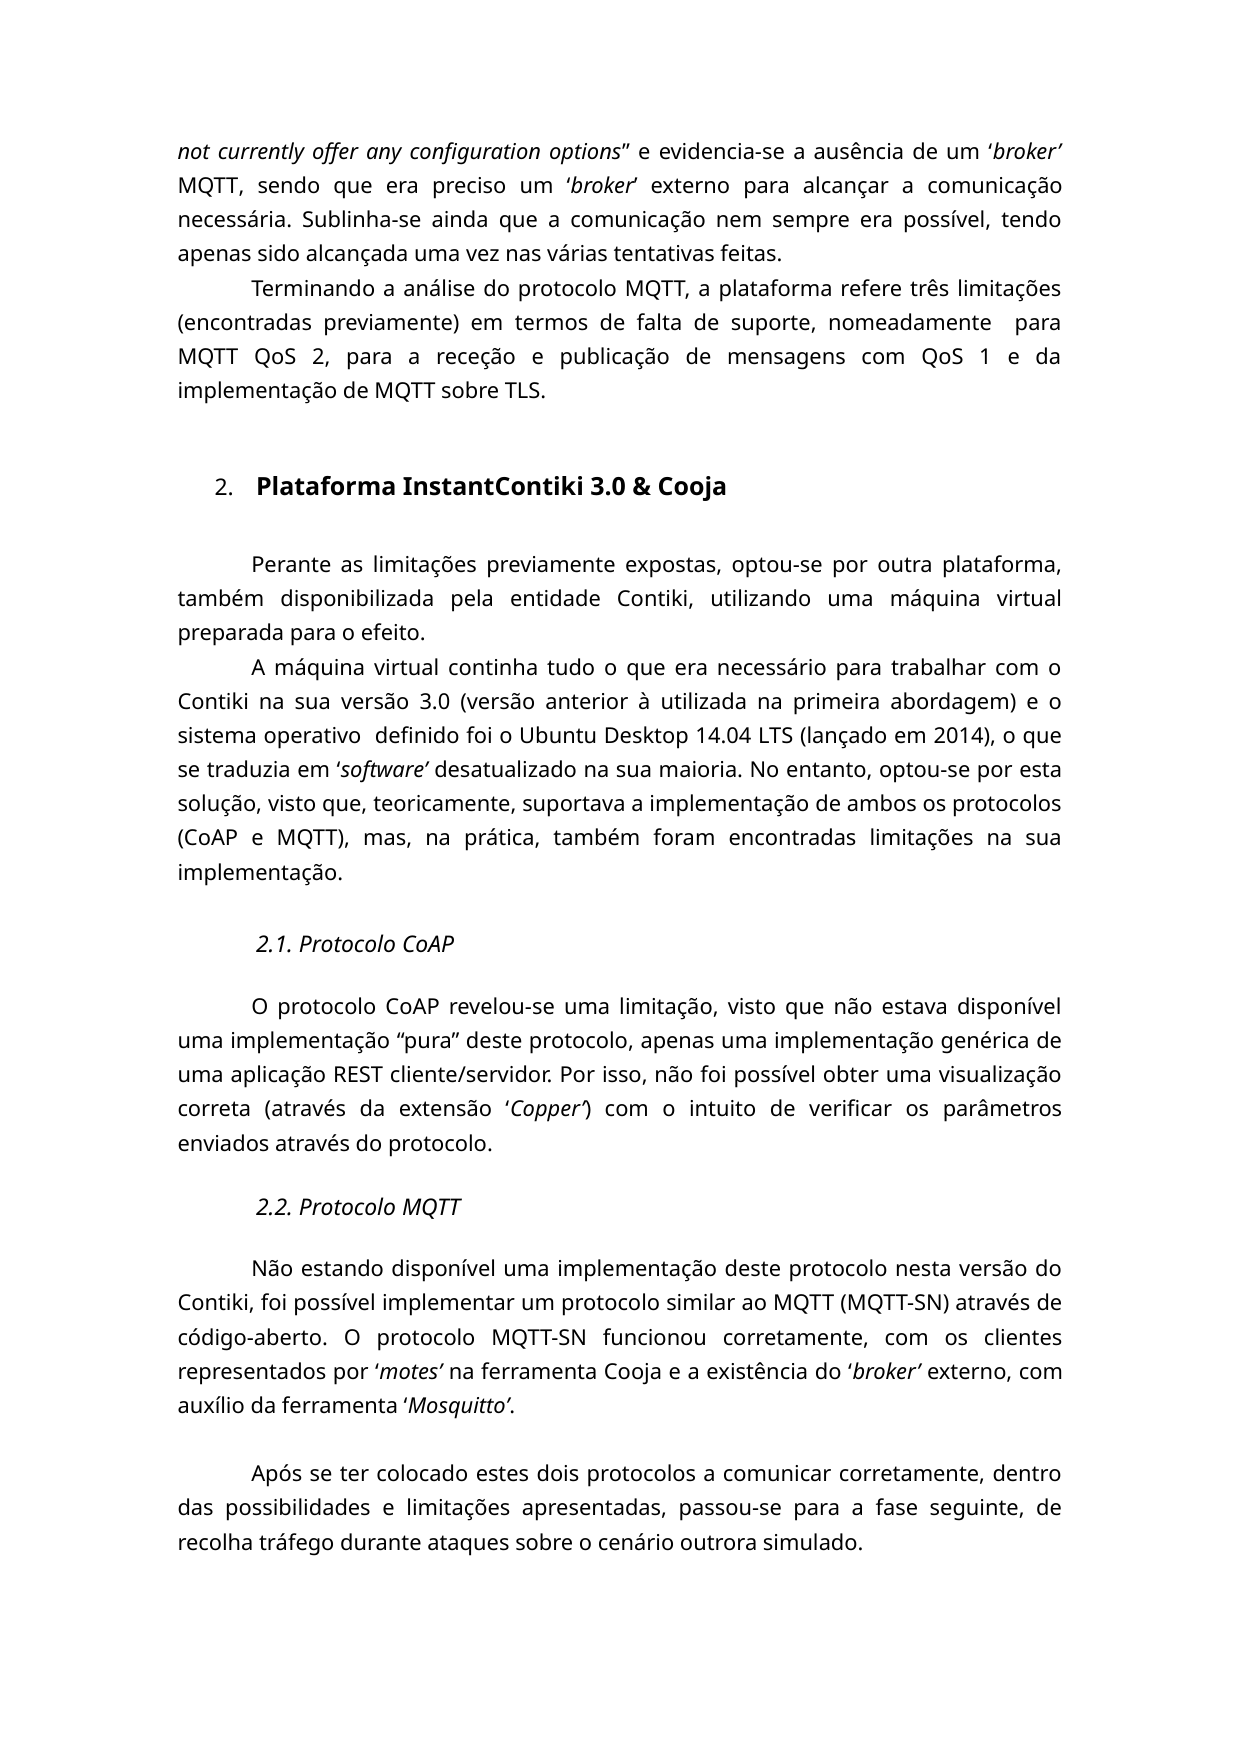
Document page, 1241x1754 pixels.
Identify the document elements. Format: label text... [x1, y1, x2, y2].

text Perante as limitações previamente expostas, optou-se por outra plataforma, também disponibilizada pela entidade Contiki, utilizando uma máquina virtual preparada para o efeito. [177, 549, 1063, 647]
title Protocolo CoAP [256, 928, 1063, 960]
title Protocolo MQTT [256, 1191, 1063, 1222]
text Terminando a análise do protocolo MQTT, a plataforma refere três limitações (encontradas previamente) em termos de falta de suporte, nomeadamente para MQTT QoS 2, para a receção e publicação de mensagens com QoS 1 e da implementação de MQTT sobre TLS. [177, 272, 1063, 405]
text not currently offer any configuration options” e evidencia-se a ausência de um ‘broker’ MQTT, sendo que era preciso um ‘broker’ externo para alcançar a comunicação necessária. Sublinha-se ainda que a comunicação nem sempre era possível, tendo apenas sido alcançada uma vez nas várias tentativas feitas. [177, 136, 1063, 268]
text O protocolo CoAP revelou-se uma limitação, visto que não estava disponível uma implementação “pura” deste protocolo, apenas uma implementação genérica de uma aplicação REST cliente/servidor. Por isso, não foi possível obter uma visualização correta (através da extensão ‘Copper’) com o intuito de verificar os parâmetros enviados através do protocolo. [177, 991, 1063, 1157]
text Após se ter colocado estes dois protocolos a comunicar corretamente, dentro das possibilidades e limitações apresentadas, passou-se para a fase seguinte, de recolha tráfego durante ataques sobre o cenário outrora simulado. [177, 1458, 1063, 1556]
text A máquina virtual continha tudo o que era necessário para trabalhar com o Contiki na sua versão 3.0 (versão anterior à utilizada na primeira abordagem) e o sistema operativo definido foi o Ubuntu Desktop 14.04 LTS (lançado em 2014), o que se traduzia em ‘software’ desatualizado na sua maioria. No entanto, optou-se por esta solução, visto que, teoricamente, suportava a implementação de ambos os protocolos (CoAP e MQTT), mas, na prática, também foram encontradas limitações na sua implementação. [177, 651, 1063, 886]
text Não estando disponível uma implementação deste protocolo nesta versão do Contiki, foi possível implementar um protocolo similar ao MQTT (MQTT-SN) através de código-aberto. O protocolo MQTT-SN funcionou corretamente, com os clientes representados por ‘motes’ na ferramenta Cooja e a existência do ‘broker’ externo, com auxílio da ferramenta ‘Mosquitto’. [177, 1253, 1063, 1420]
title Plataforma InstantContiki 3.0 & Cooja [214, 468, 1063, 502]
